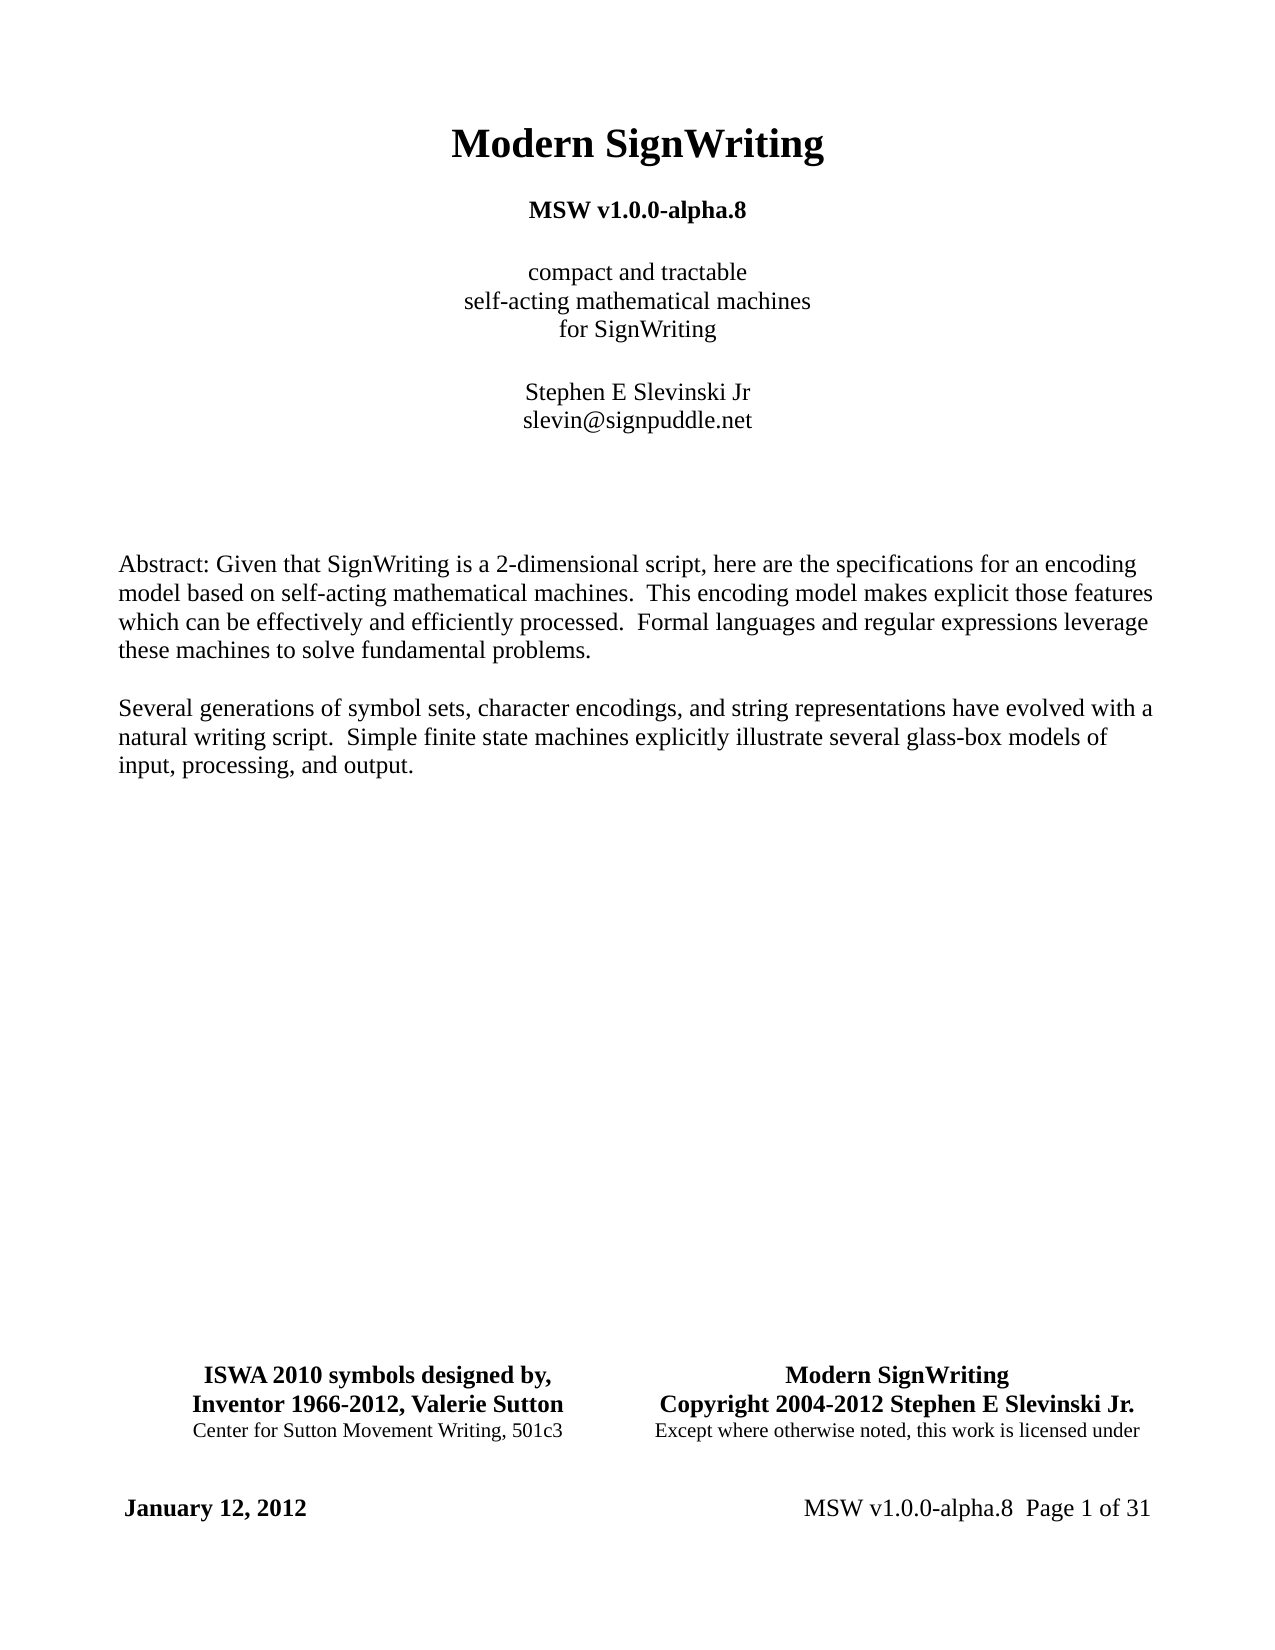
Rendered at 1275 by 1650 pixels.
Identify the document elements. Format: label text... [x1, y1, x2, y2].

text compact and tractable [118, 257, 1157, 286]
text Modern SignWriting [118, 118, 1157, 166]
text MSW v1.0.0-alpha.8 [118, 195, 1157, 223]
text slevin@signpuddle.net [118, 406, 1157, 434]
table_header Modern SignWriting Copyright 2004-2012 Stephen E Slevinski Jr. Except where otherwise noted, this work is licensed under [638, 1354, 1157, 1447]
text for SignWriting [118, 314, 1157, 343]
table_header ISWA 2010 symbols designed by, Inventor 1966-2012, Valerie Sutton Center for Sutton Movement Writing, 501c3 [118, 1354, 637, 1447]
text Abstract: Given that SignWriting is a 2-dimensional script, here are the specifications for an encoding model based on self-acting mathematical machines. This encoding model makes explicit those features which can be effectively and efficiently processed. Formal languages and regular expressions leverage these machines to solve fundamental problems. [118, 549, 1157, 664]
text self-acting mathematical machines [118, 286, 1157, 314]
text Stephen E Slevinski Jr [118, 377, 1157, 406]
text Several generations of symbol sets, character encodings, and string representations have evolved with a natural writing script. Simple finite state machines explicitly illustrate several glass-box models of input, processing, and output. [118, 693, 1157, 779]
